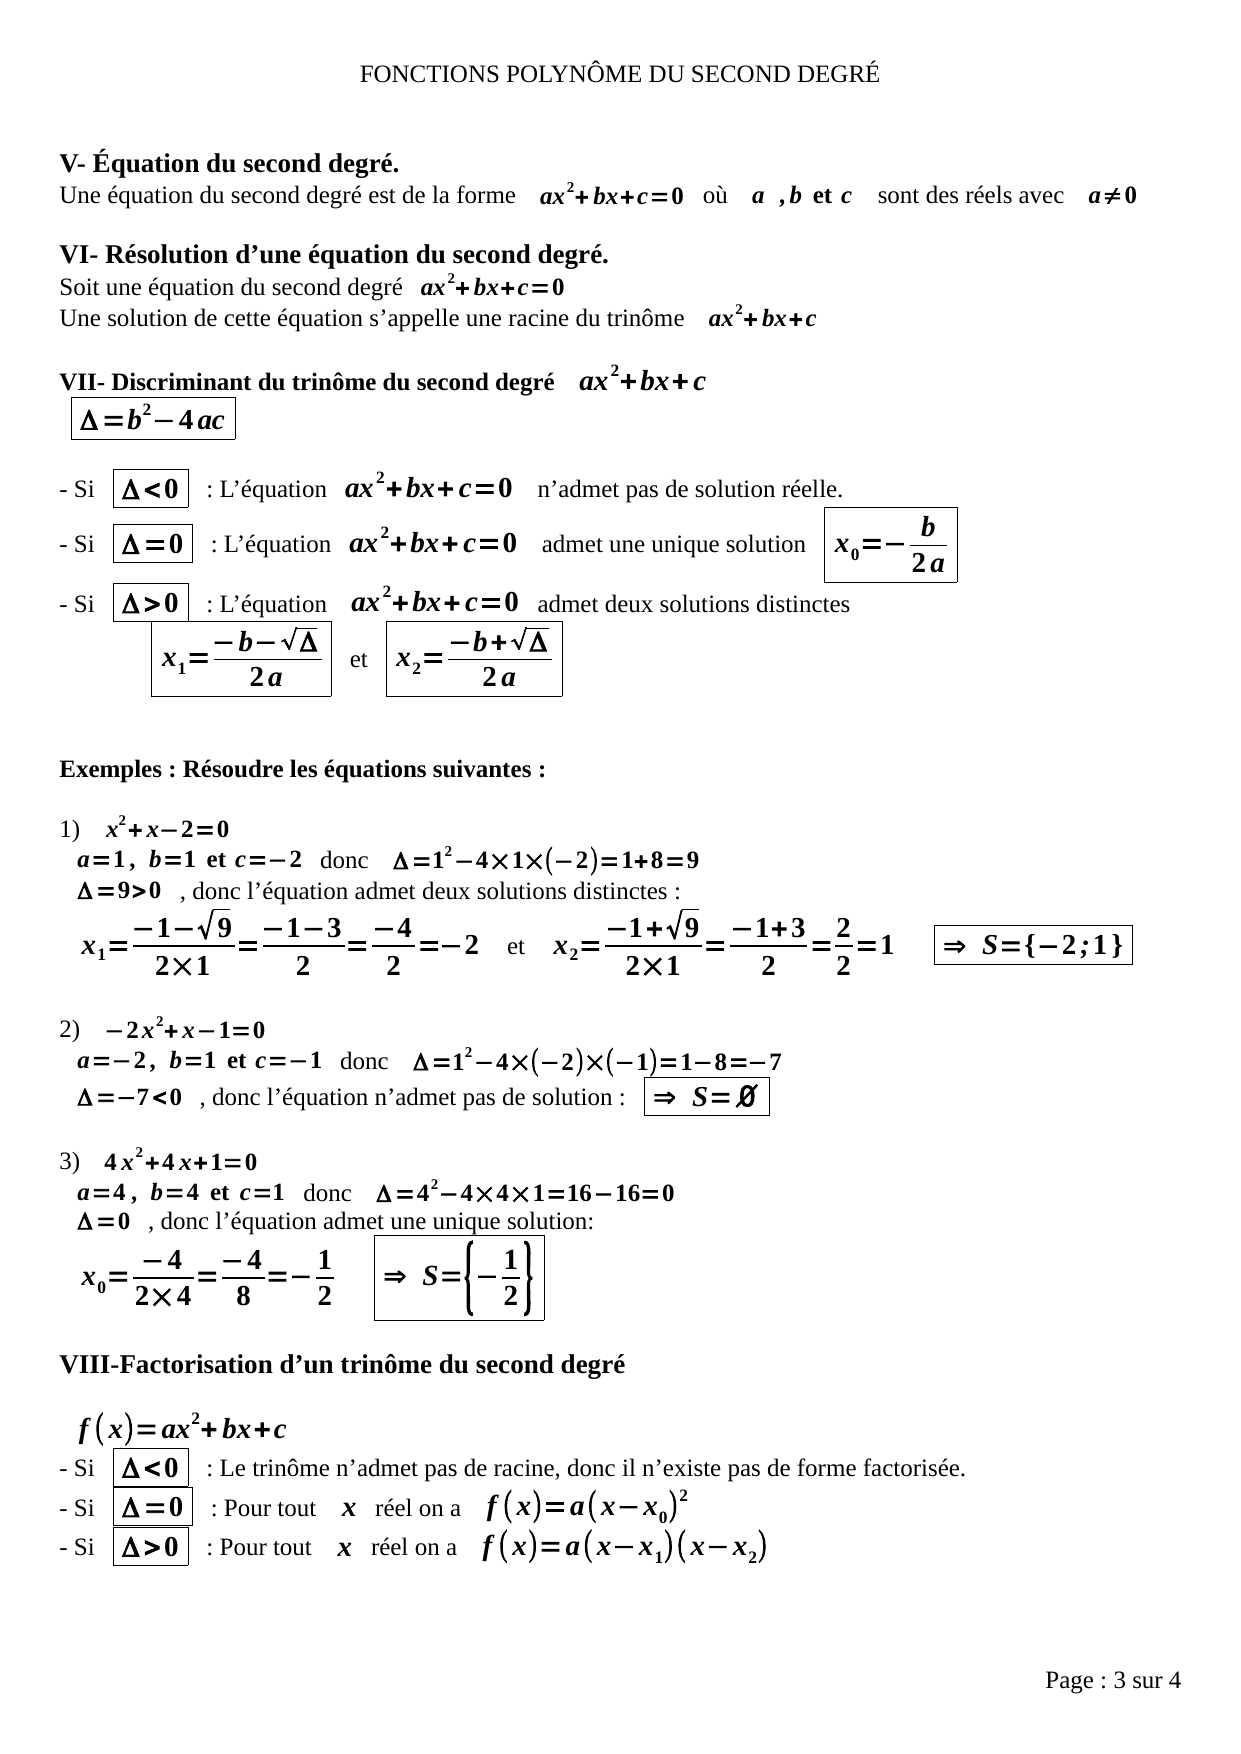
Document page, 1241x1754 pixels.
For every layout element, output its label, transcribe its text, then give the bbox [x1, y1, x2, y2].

text - Si : L’équation n’admet pas de solution réelle. [114, 470, 188, 507]
text - Si : Pour tout réel on a [114, 1488, 192, 1525]
text , donc l’équation n’admet pas de solution : [59, 1077, 644, 1115]
text V- Équation du second degré. [59, 147, 1181, 178]
text - Si : L’équation admet une unique solution [59, 507, 824, 582]
text 1) [59, 811, 1181, 842]
text VI- Résolution d’une équation du second degré. [59, 238, 1181, 269]
text - Si : Le trinôme n’admet pas de racine, donc il n’existe pas de forme factorisée. [59, 1448, 113, 1486]
text , donc l’équation admet une unique solution: [59, 1206, 1181, 1235]
text - Si : Pour tout réel on a [189, 1486, 1181, 1527]
text et [387, 622, 562, 696]
text - Si : Le trinôme n’admet pas de racine, donc il n’existe pas de forme factorisée. [189, 1448, 1181, 1486]
text - Si : L’équation n’admet pas de solution réelle. [59, 468, 188, 507]
text Une solution de cette équation s’appelle une racine du trinôme [59, 300, 1181, 332]
text et [563, 621, 1181, 696]
text donc [59, 1175, 1181, 1206]
text VII- Discriminant du trinôme du second degré [59, 360, 1181, 397]
text - Si : L’équation admet deux solutions distinctes [59, 582, 1181, 621]
text donc [59, 842, 1181, 876]
text , donc l’équation n’admet pas de solution : [645, 1078, 769, 1115]
text Soit une équation du second degré [59, 269, 1181, 300]
text et [332, 621, 386, 696]
text Exemples : Résoudre les équations suivantes : [59, 754, 1181, 782]
text , donc l’équation n’admet pas de solution : [770, 1077, 1181, 1115]
text 3) [59, 1144, 1181, 1175]
text - Si : L’équation admet une unique solution [825, 508, 957, 582]
text - Si : Pour tout réel on a [59, 1527, 113, 1566]
text donc [59, 1043, 1181, 1077]
text - Si : Le trinôme n’admet pas de racine, donc il n’existe pas de forme factorisée. [114, 1449, 188, 1486]
text et [59, 621, 151, 696]
text Une équation du second degré est de la forme où sont des réels avec [59, 178, 1181, 209]
text , donc l’équation admet deux solutions distinctes : [59, 876, 1181, 905]
text et [152, 622, 331, 696]
text - Si : Pour tout réel on a [189, 1527, 1181, 1566]
text - Si : L’équation admet une unique solution [958, 507, 1181, 582]
text - Si : Pour tout réel on a [114, 1528, 188, 1565]
text 2) [59, 1012, 1181, 1043]
text et [59, 905, 1181, 983]
text - Si : L’équation n’admet pas de solution réelle. [189, 468, 1181, 507]
text - Si : Pour tout réel on a [59, 1486, 188, 1527]
text VIII-Factorisation d’un trinôme du second degré [59, 1348, 1181, 1380]
